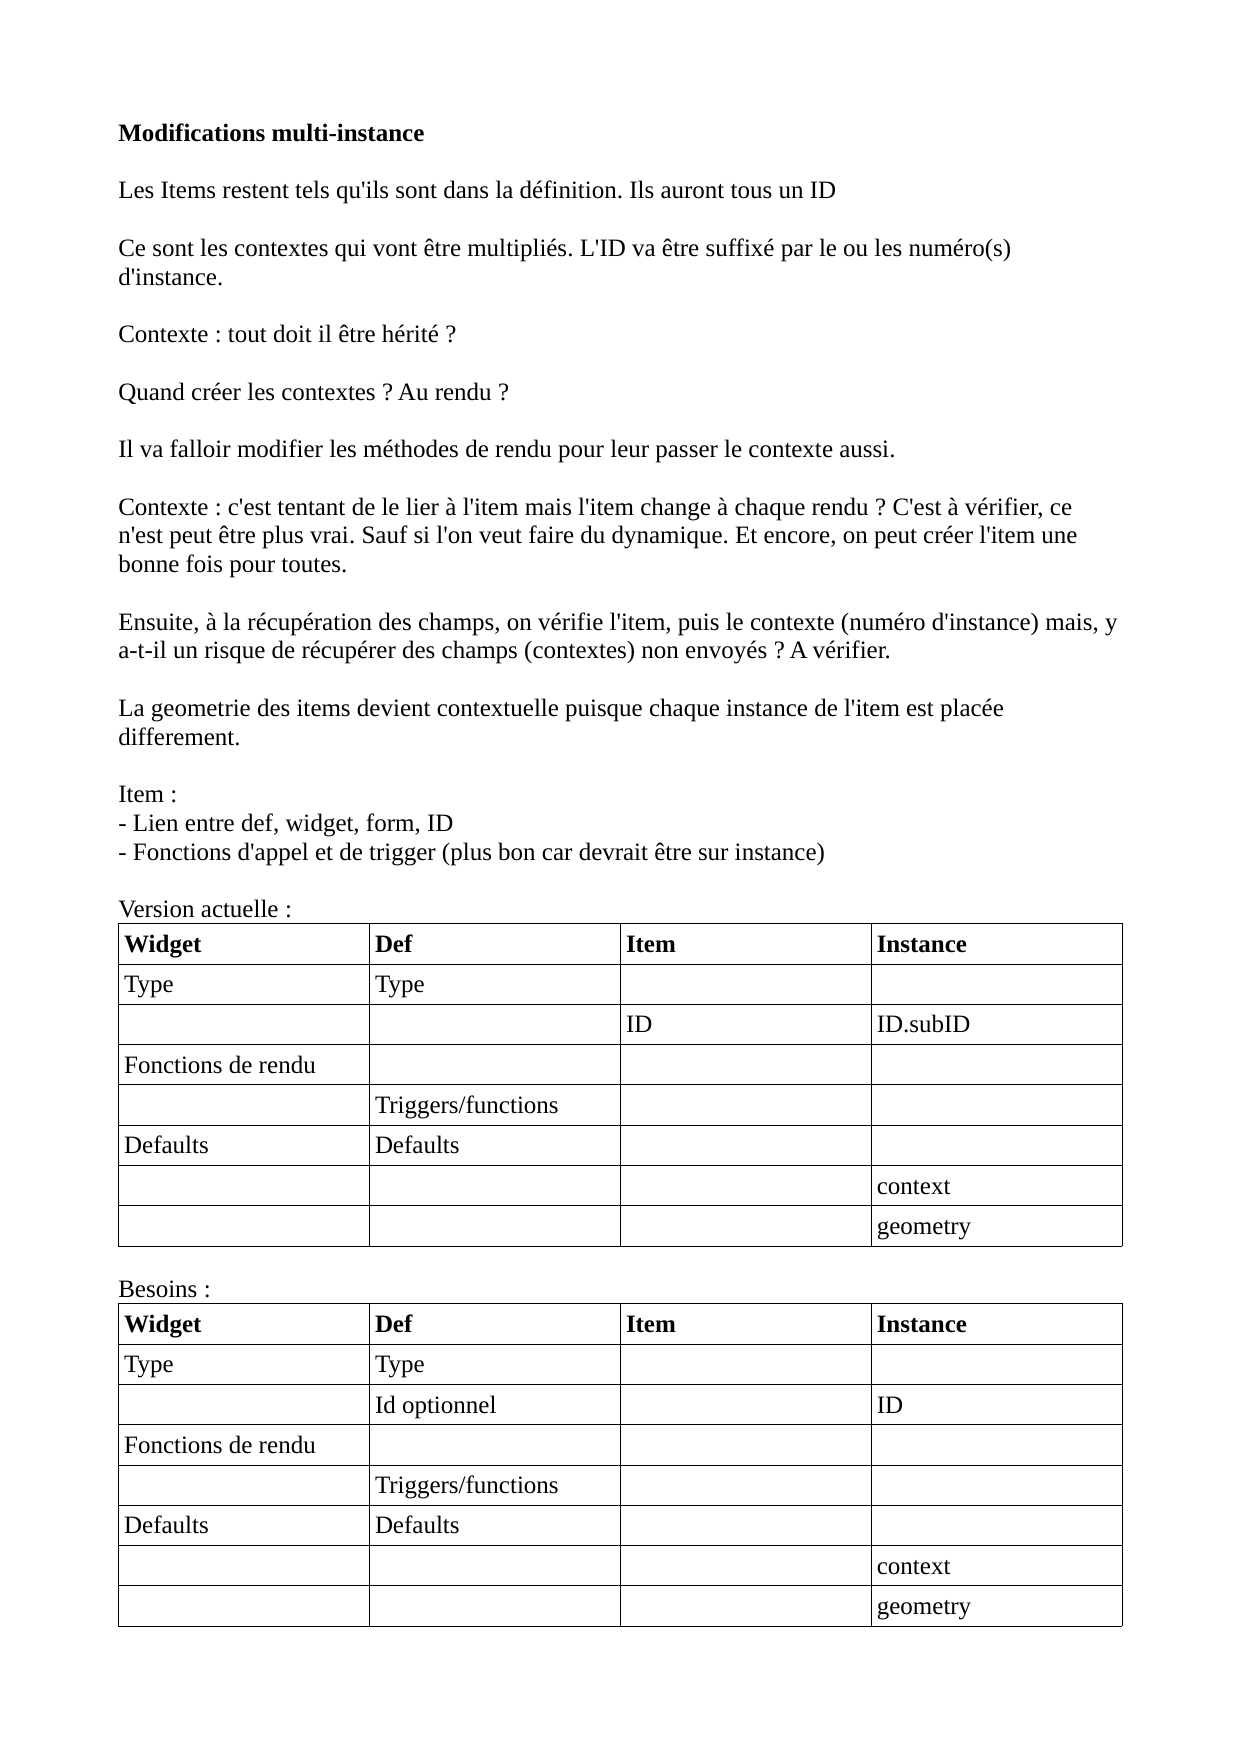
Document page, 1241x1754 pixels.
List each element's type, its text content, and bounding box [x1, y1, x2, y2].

table_cell Type [370, 1345, 620, 1384]
table_cell [370, 1045, 620, 1084]
table_cell [119, 1166, 369, 1205]
table_header Instance [872, 924, 1122, 963]
table_cell [621, 1085, 871, 1125]
text La geometrie des items devient contextuelle puisque chaque instance de l'item est placée differement. [118, 693, 1122, 751]
table_cell context [872, 1166, 1122, 1205]
table_cell [370, 1005, 620, 1044]
table_cell Triggers/functions [370, 1085, 620, 1125]
table_cell Fonctions de rendu [119, 1425, 369, 1464]
table_cell [872, 1345, 1122, 1384]
table_cell [621, 1206, 871, 1246]
table_cell [119, 1586, 369, 1626]
table_cell [621, 1466, 871, 1505]
table_cell [872, 1085, 1122, 1125]
table_cell [621, 1506, 871, 1545]
text Ce sont les contextes qui vont être multipliés. L'ID va être suffixé par le ou les numéro(s) d'instance. [118, 233, 1122, 291]
table_cell [872, 1425, 1122, 1464]
table_cell [621, 1345, 871, 1384]
text Modifications multi-instance [118, 118, 1122, 147]
table_cell Defaults [119, 1126, 369, 1165]
table_cell context [872, 1546, 1122, 1585]
table_cell [370, 1546, 620, 1585]
table_cell ID [621, 1005, 871, 1044]
table_cell [621, 965, 871, 1004]
text Besoins : [118, 1274, 1122, 1303]
table_cell [872, 1126, 1122, 1165]
table_cell Id optionnel [370, 1385, 620, 1424]
table_header Widget [119, 924, 369, 963]
table_header Def [370, 924, 620, 963]
table_cell geometry [872, 1206, 1122, 1246]
text Il va falloir modifier les méthodes de rendu pour leur passer le contexte aussi. [118, 434, 1122, 463]
table_cell Fonctions de rendu [119, 1045, 369, 1084]
table_cell Defaults [370, 1126, 620, 1165]
table_cell [370, 1206, 620, 1246]
table_cell [621, 1425, 871, 1464]
text Contexte : tout doit il être hérité ? [118, 319, 1122, 348]
table_cell [621, 1385, 871, 1424]
table_cell [872, 965, 1122, 1004]
table_cell Type [370, 965, 620, 1004]
table_cell [119, 1546, 369, 1585]
table_cell [119, 1005, 369, 1044]
table_cell [119, 1385, 369, 1424]
table_cell [370, 1425, 620, 1464]
text - Fonctions d'appel et de trigger (plus bon car devrait être sur instance) [118, 837, 1122, 866]
table_cell [872, 1045, 1122, 1084]
table_cell [621, 1045, 871, 1084]
table_header Widget [119, 1304, 369, 1343]
text Les Items restent tels qu'ils sont dans la définition. Ils auront tous un ID [118, 176, 1122, 204]
table_cell ID [872, 1385, 1122, 1424]
text - Lien entre def, widget, form, ID [118, 808, 1122, 837]
table_cell [119, 1085, 369, 1125]
table_cell [621, 1126, 871, 1165]
table_cell [621, 1546, 871, 1585]
table_cell [119, 1206, 369, 1246]
table_header Item [621, 1304, 871, 1343]
text Quand créer les contextes ? Au rendu ? [118, 377, 1122, 406]
table_cell Type [119, 965, 369, 1004]
table_cell Defaults [370, 1506, 620, 1545]
text Item : [118, 779, 1122, 808]
table_cell geometry [872, 1586, 1122, 1626]
table_cell [119, 1466, 369, 1505]
table_cell [621, 1586, 871, 1626]
table_cell [872, 1466, 1122, 1505]
table_header Instance [872, 1304, 1122, 1343]
text Ensuite, à la récupération des champs, on vérifie l'item, puis le contexte (numéro d'instance) mais, y a-t-il un risque de récupérer des champs (contextes) non envoyés ? A vérifier. [118, 607, 1122, 664]
table_cell Triggers/functions [370, 1466, 620, 1505]
table_cell [872, 1506, 1122, 1545]
table_cell Defaults [119, 1506, 369, 1545]
table_header Def [370, 1304, 620, 1343]
table_cell [621, 1166, 871, 1205]
table_header Item [621, 924, 871, 963]
table_cell [370, 1586, 620, 1626]
text Version actuelle : [118, 894, 1122, 923]
table_cell [370, 1166, 620, 1205]
table_cell Type [119, 1345, 369, 1384]
table_cell ID.subID [872, 1005, 1122, 1044]
text Contexte : c'est tentant de le lier à l'item mais l'item change à chaque rendu ? C'est à vérifier, ce n'est peut être plus vrai. Sauf si l'on veut faire du dynamique. Et encore, on peut créer l'item une bonne fois pour toutes. [118, 492, 1122, 578]
